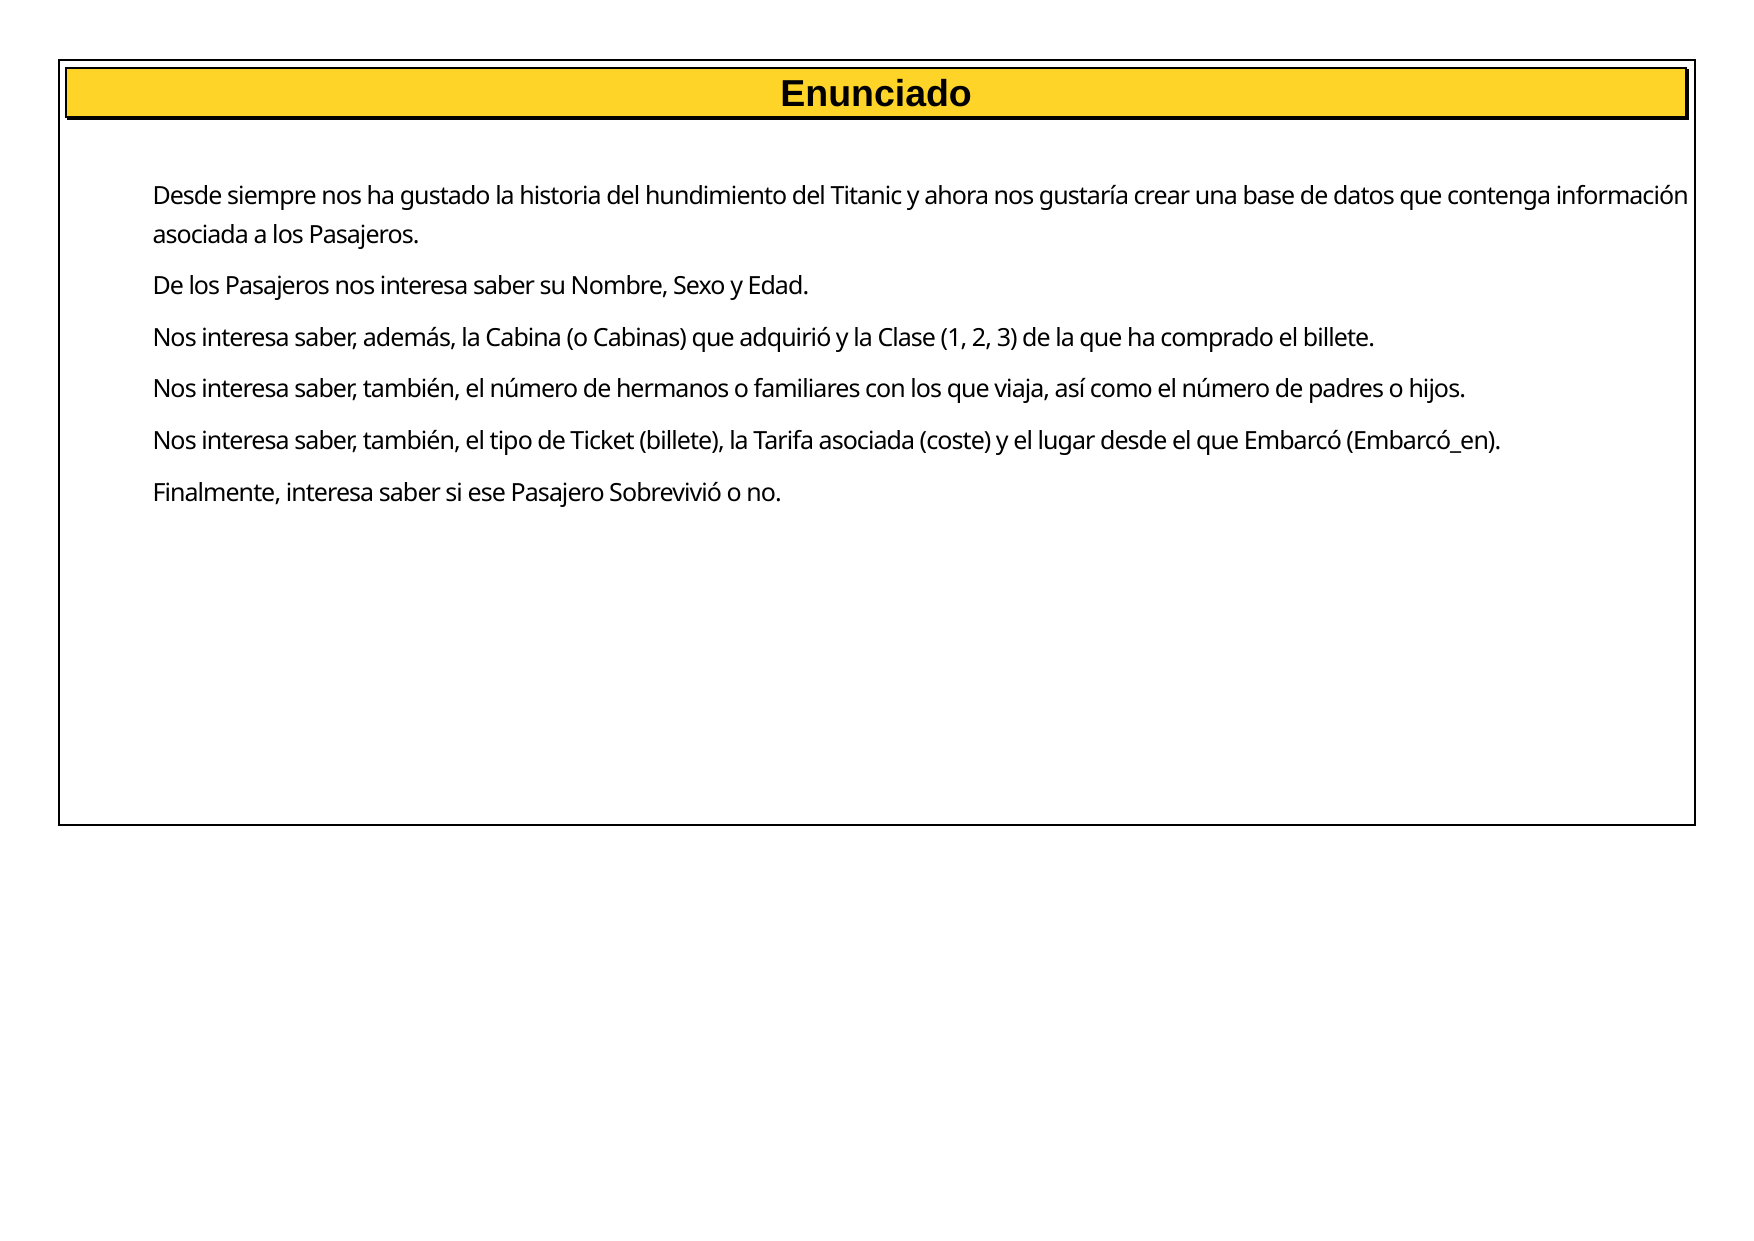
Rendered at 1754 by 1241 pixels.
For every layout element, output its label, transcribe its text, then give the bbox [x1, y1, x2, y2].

table_cell Desde siempre nos ha gustado la historia del hundimiento del Titanic y ahora nos gustaría crear una base de datos que contenga información asociada a los Pasajeros. De los Pasajeros nos interesa saber su Nombre, Sexo y Edad. Nos interesa saber, además, la Cabina (o Cabinas) que adquirió y la Clase (1, 2, 3) de la que ha comprado el billete. Nos interesa saber, también, el número de hermanos o familiares con los que viaja, así como el número de padres o hijos. Nos interesa saber, también, el tipo de Ticket (billete), la Tarifa asociada (coste) y el lugar desde el que Embarcó (Embarcó_en). Finalmente, interesa saber si ese Pasajero Sobrevivió o no. [60, 126, 1694, 824]
table_header Enunciado [60, 61, 1694, 126]
